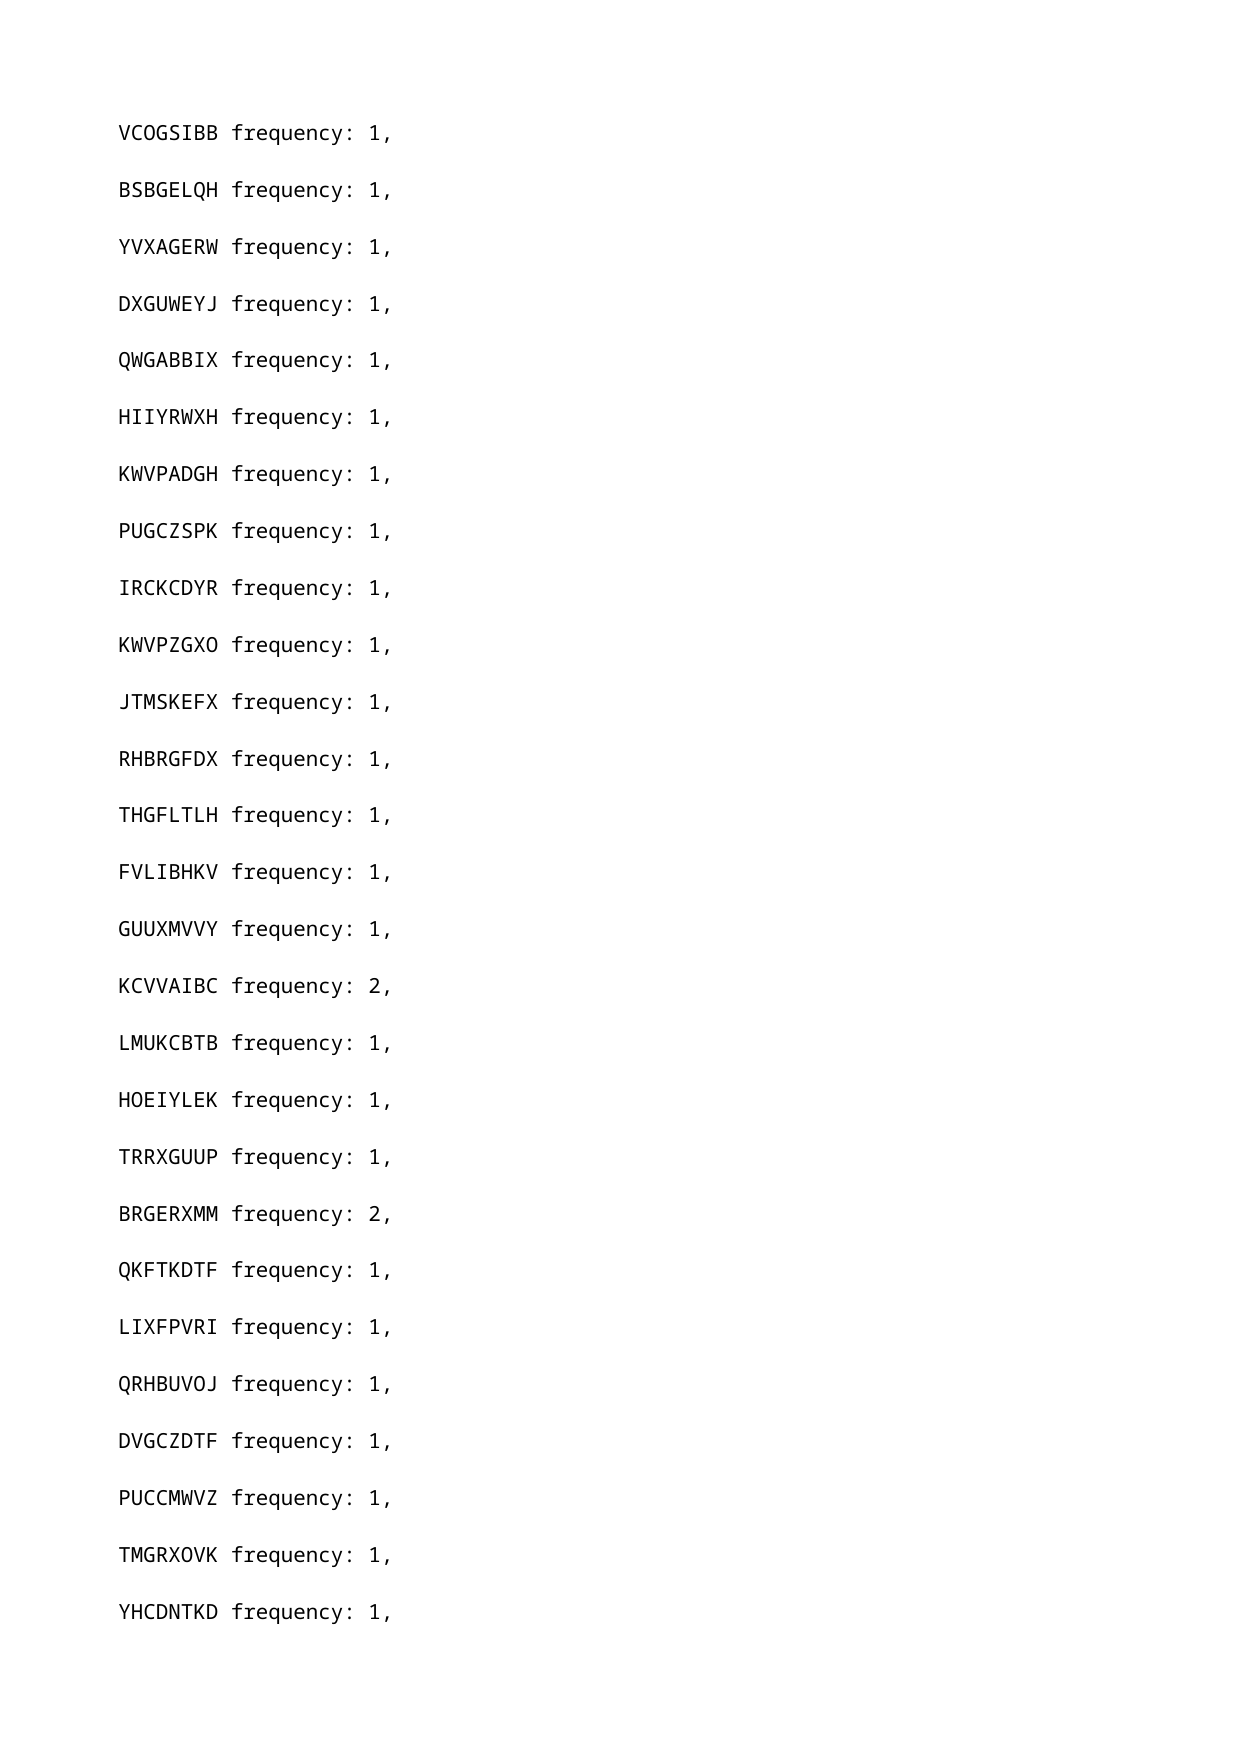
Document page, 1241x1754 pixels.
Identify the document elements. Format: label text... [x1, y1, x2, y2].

text QWGABBIX frequency: 1, [118, 346, 1122, 374]
text QRHBUVOJ frequency: 1, [118, 1369, 1122, 1398]
text YVXAGERW frequency: 1, [118, 232, 1122, 260]
text TMGRXOVK frequency: 1, [118, 1540, 1122, 1568]
text JTMSKEFX frequency: 1, [118, 687, 1122, 715]
text DVGCZDTF frequency: 1, [118, 1426, 1122, 1455]
text PUGCZSPK frequency: 1, [118, 516, 1122, 545]
text KWVPZGXO frequency: 1, [118, 630, 1122, 658]
text IRCKCDYR frequency: 1, [118, 573, 1122, 602]
text BRGERXMM frequency: 2, [118, 1199, 1122, 1227]
text RHBRGFDX frequency: 1, [118, 744, 1122, 772]
text FVLIBHKV frequency: 1, [118, 857, 1122, 886]
text LMUKCBTB frequency: 1, [118, 1028, 1122, 1057]
text KCVVAIBC frequency: 2, [118, 971, 1122, 1000]
text VCOGSIBB frequency: 1, [118, 118, 1122, 147]
text PUCCMWVZ frequency: 1, [118, 1483, 1122, 1512]
text YHCDNTKD frequency: 1, [118, 1597, 1122, 1625]
text BSBGELQH frequency: 1, [118, 175, 1122, 203]
text LIXFPVRI frequency: 1, [118, 1312, 1122, 1341]
text HOEIYLEK frequency: 1, [118, 1085, 1122, 1113]
text GUUXMVVY frequency: 1, [118, 914, 1122, 943]
text KWVPADGH frequency: 1, [118, 459, 1122, 488]
text DXGUWEYJ frequency: 1, [118, 289, 1122, 317]
text HIIYRWXH frequency: 1, [118, 402, 1122, 431]
text TRRXGUUP frequency: 1, [118, 1142, 1122, 1170]
text QKFTKDTF frequency: 1, [118, 1256, 1122, 1284]
text THGFLTLH frequency: 1, [118, 801, 1122, 829]
